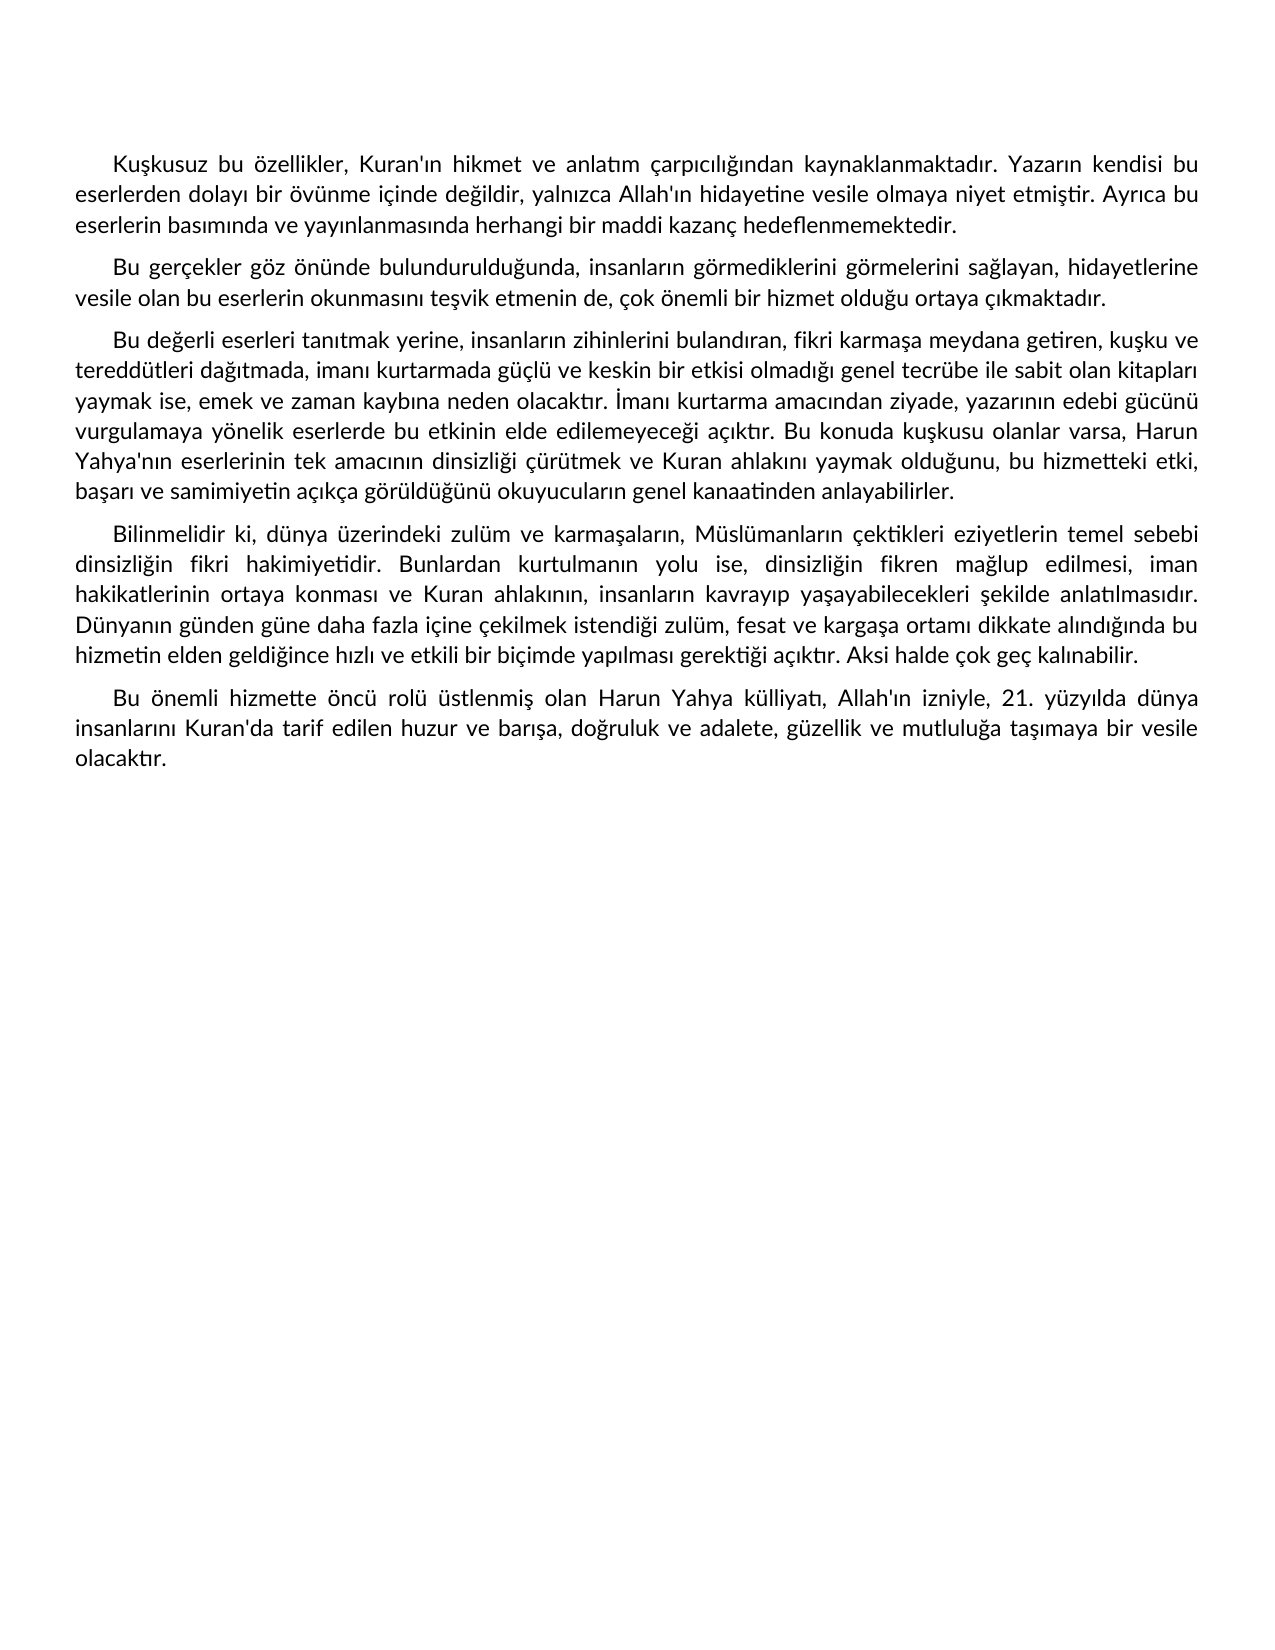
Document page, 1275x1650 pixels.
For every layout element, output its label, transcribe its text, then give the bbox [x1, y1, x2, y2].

text Bu önemli hizmette öncü rolü üstlenmiş olan Harun Yahya külliyatı, Allah'ın izniyle, 21. yüzyılda dünya insanlarını Kuran'da tarif edilen huzur ve barışa, doğruluk ve adalete, güzellik ve mutluluğa taşımaya bir vesile olacaktır. [75, 683, 1200, 771]
text Bilinmelidir ki, dünya üzerindeki zulüm ve karmaşaların, Müslümanların çektikleri eziyetlerin temel sebebi dinsizliğin fikri hakimiyetidir. Bunlardan kurtulmanın yolu ise, dinsizliğin fikren mağlup edilmesi, iman hakikatlerinin ortaya konması ve Kuran ahlakının, insanların kavrayıp yaşayabilecekleri şekilde anlatılmasıdır. Dünyanın günden güne daha fazla içine çekilmek istendiği zulüm, fesat ve kargaşa ortamı dikkate alındığında bu hizmetin elden geldiğince hızlı ve etkili bir biçimde yapılması gerektiği açıktır. Aksi halde çok geç kalınabilir. [75, 520, 1200, 668]
text Bu değerli eserleri tanıtmak yerine, insanların zihinlerini bulandıran, fikri karmaşa meydana getiren, kuşku ve tereddütleri dağıtmada, imanı kurtarmada güçlü ve keskin bir etkisi olmadığı genel tecrübe ile sabit olan kitapları yaymak ise, emek ve zaman kaybına neden olacaktır. İmanı kurtarma amacından ziyade, yazarının edebi gücünü vurgulamaya yönelik eserlerde bu etkinin elde edilemeyeceği açıktır. Bu konuda kuşkusu olanlar varsa, Harun Yahya'nın eserlerinin tek amacının dinsizliği çürütmek ve Kuran ahlakını yaymak olduğunu, bu hizmetteki etki, başarı ve samimiyetin açıkça görüldüğünü okuyucuların genel kanaatinden anlayabilirler. [75, 326, 1200, 504]
text Kuşkusuz bu özellikler, Kuran'ın hikmet ve anlatım çarpıcılığından kaynaklanmaktadır. Yazarın kendisi bu eserlerden dolayı bir övünme içinde değildir, yalnızca Allah'ın hidayetine vesile olmaya niyet etmiştir. Ayrıca bu eserlerin basımında ve yayınlanmasında herhangi bir maddi kazanç hedeflenmemektedir. [75, 150, 1200, 238]
text Bu gerçekler göz önünde bulundurulduğunda, insanların görmediklerini görmelerini sağlayan, hidayetlerine vesile olan bu eserlerin okunmasını teşvik etmenin de, çok önemli bir hizmet olduğu ortaya çıkmaktadır. [75, 253, 1200, 311]
